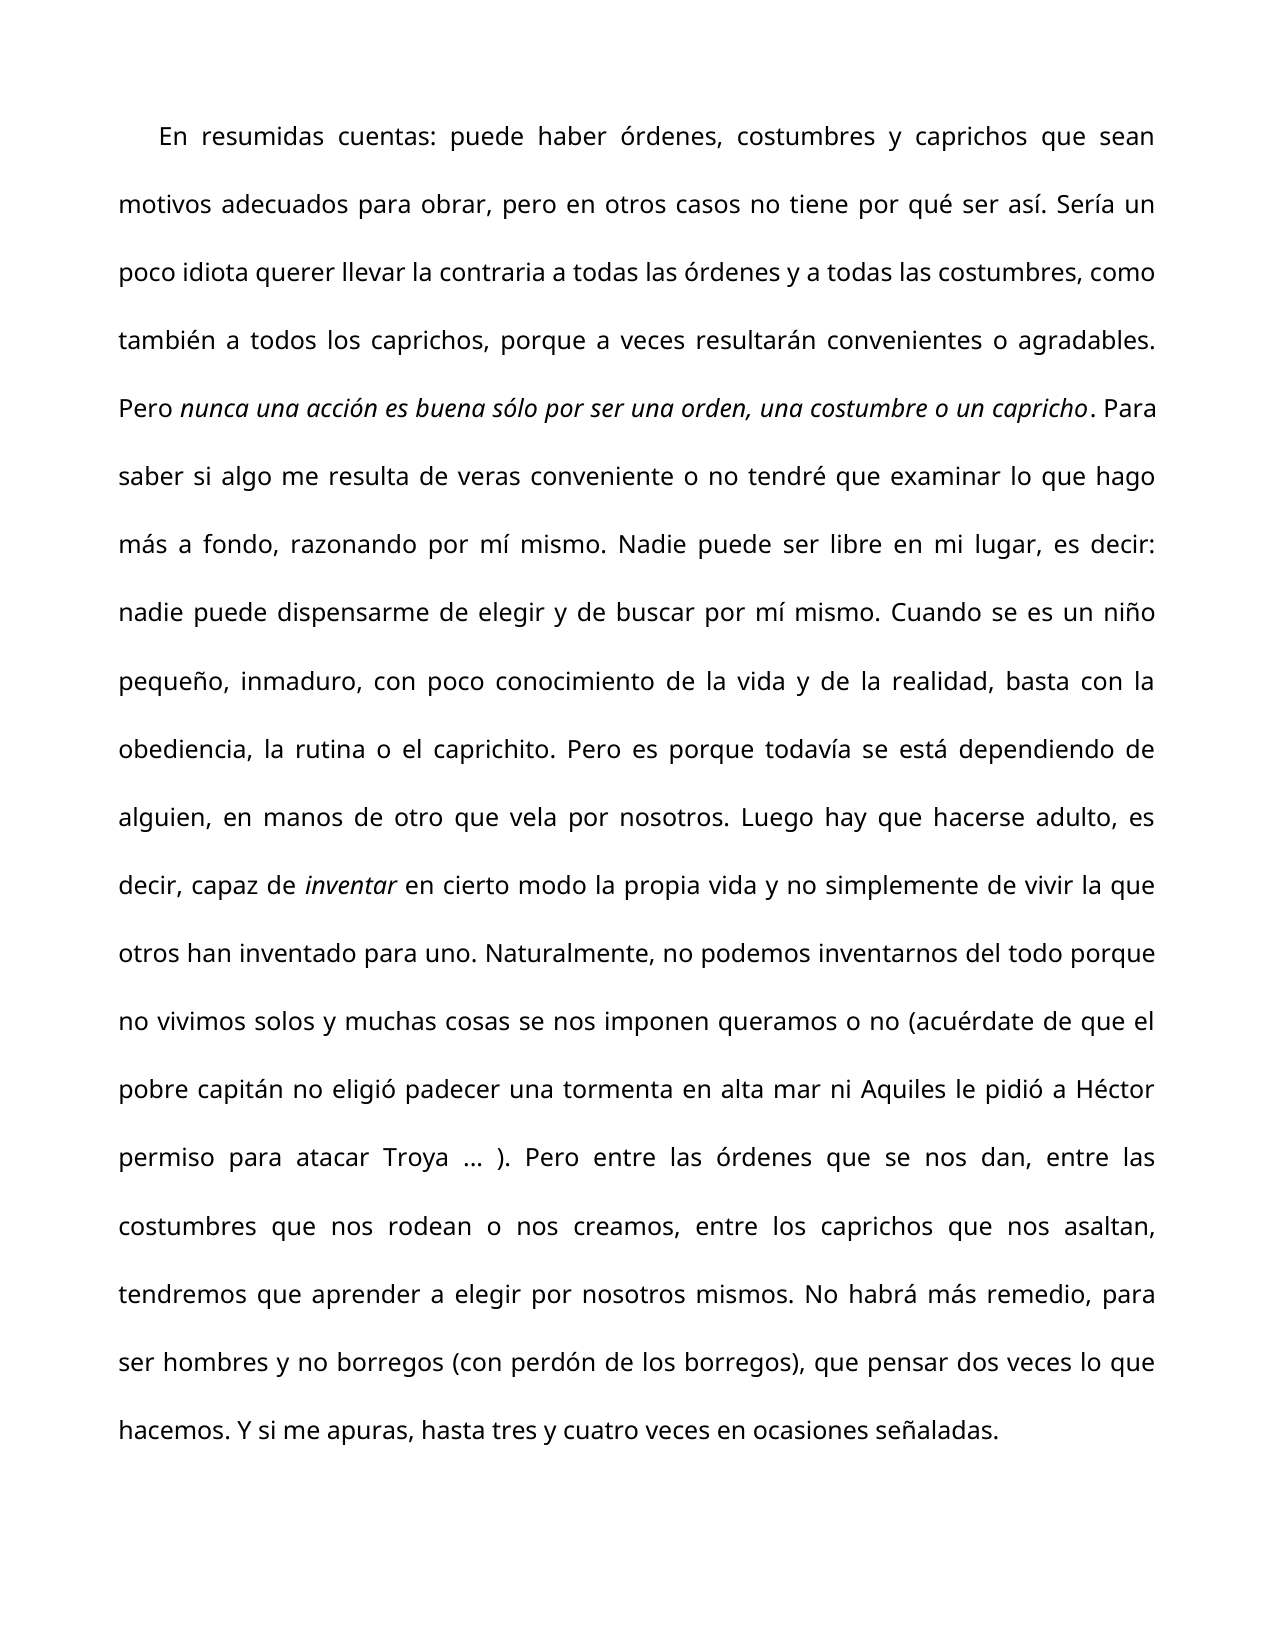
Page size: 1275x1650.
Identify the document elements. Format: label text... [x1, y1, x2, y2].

text En resumidas cuentas: puede haber órdenes, costumbres y caprichos que sean motivos adecuados para obrar, pero en otros casos no tiene por qué ser así. Sería un poco idiota querer llevar la contraria a todas las órdenes y a todas las costumbres, como también a todos los caprichos, porque a veces resultarán convenientes o agradables. Pero nunca una acción es buena sólo por ser una orden, una costumbre o un capricho. Para saber si algo me resulta de veras conveniente o no tendré que examinar lo que hago más a fondo, razonando por mí mismo. Nadie puede ser libre en mi lugar, es decir: nadie puede dispensarme de elegir y de buscar por mí mismo. Cuando se es un niño pequeño, inmaduro, con poco conocimiento de la vida y de la realidad, basta con la obediencia, la rutina o el caprichito. Pero es porque todavía se está dependiendo de alguien, en manos de otro que vela por nosotros. Luego hay que hacerse adulto, es decir, capaz de inventar en cierto modo la propia vida y no simplemente de vivir la que otros han inventado para uno. Naturalmente, no podemos inventarnos del todo porque no vivimos solos y muchas cosas se nos imponen queramos o no (acuérdate de que el pobre capitán no eligió padecer una tormenta en alta mar ni Aquiles le pidió a Héctor permiso para atacar Troya ... ). Pero entre las órdenes que se nos dan, entre las costumbres que nos rodean o nos creamos, entre los caprichos que nos asaltan, tendremos que aprender a elegir por nosotros mismos. No habrá más remedio, para ser hombres y no borregos (con perdón de los borregos), que pensar dos veces lo que hacemos. Y si me apuras, hasta tres y cuatro veces en ocasiones señaladas. [118, 118, 1157, 1447]
